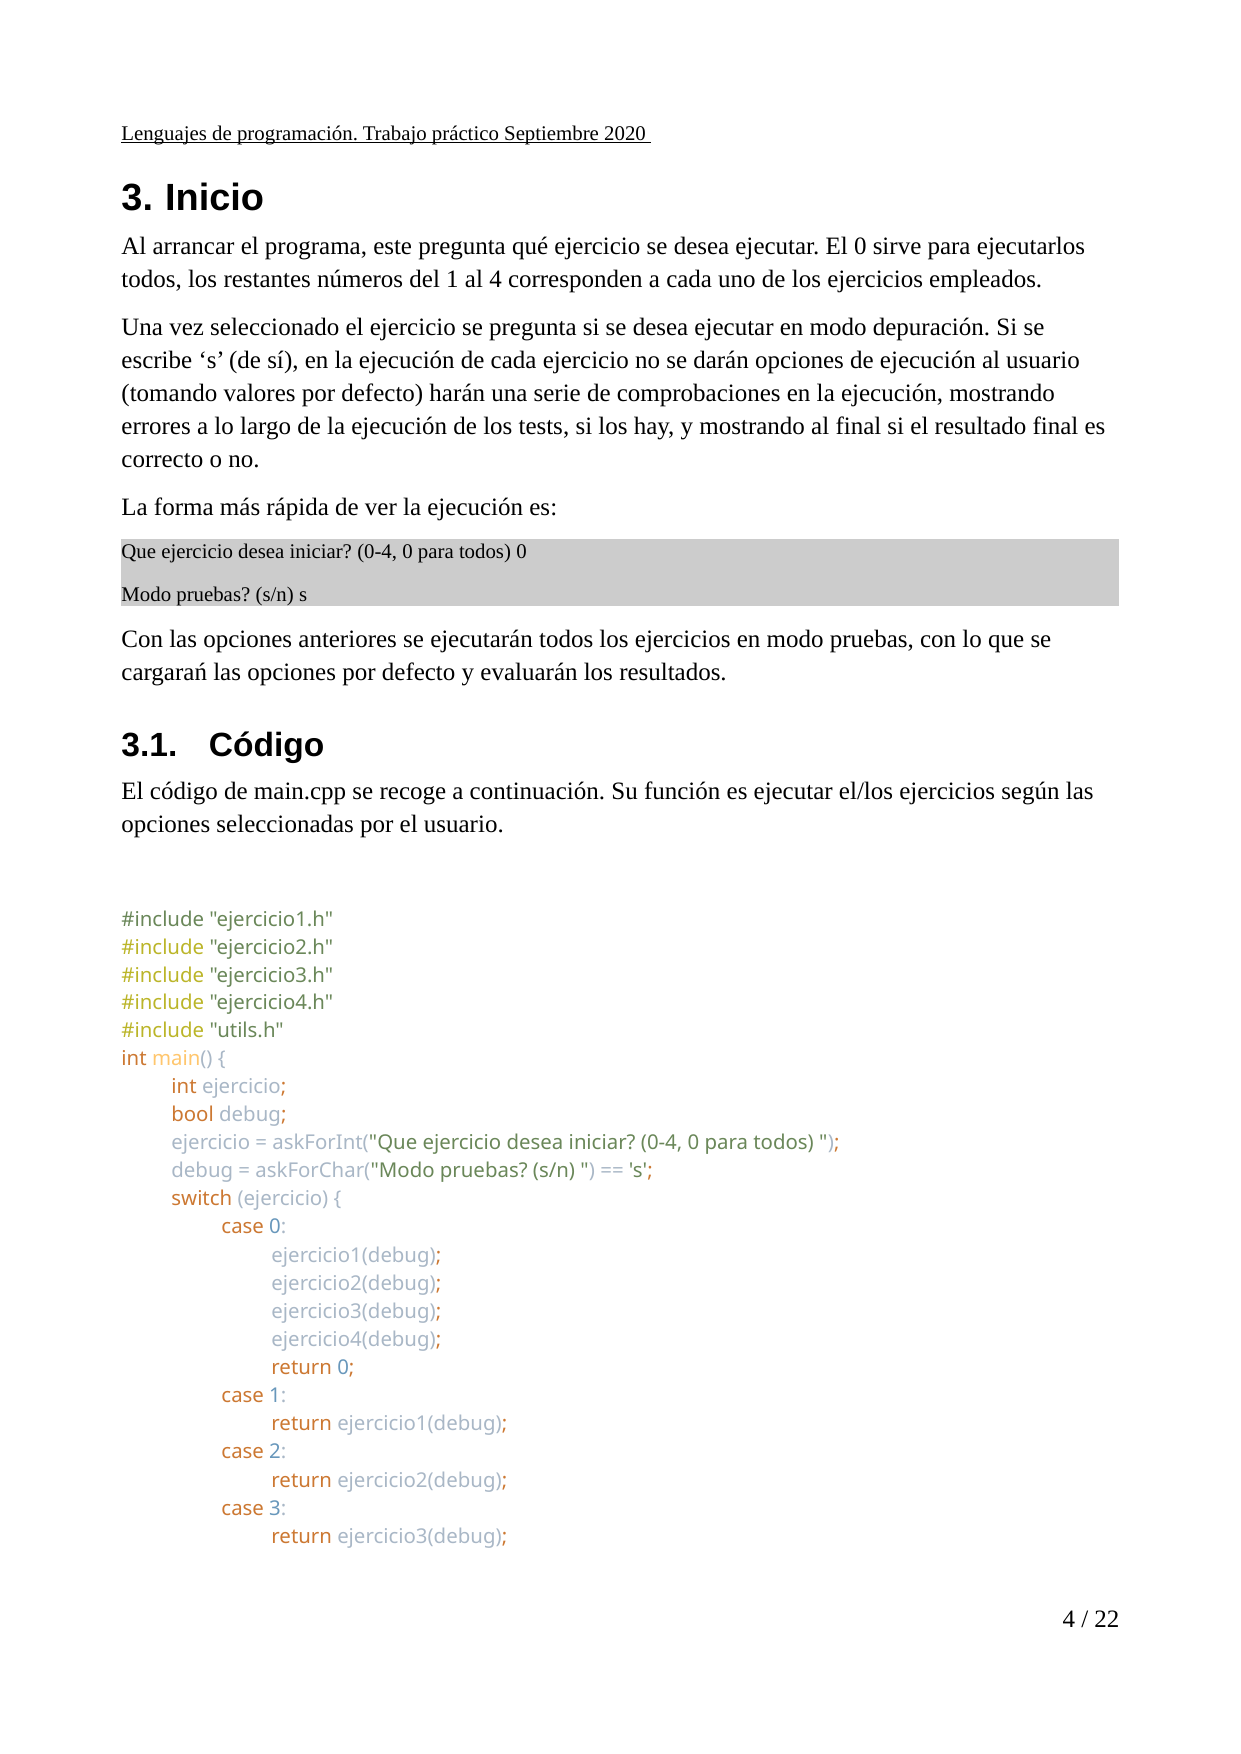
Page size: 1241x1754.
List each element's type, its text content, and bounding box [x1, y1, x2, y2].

text Una vez seleccionado el ejercicio se pregunta si se desea ejecutar en modo depuración. Si se escribe ‘s’ (de sí), en la ejecución de cada ejercicio no se darán opciones de ejecución al usuario (tomando valores por defecto) harán una serie de comprobaciones en la ejecución, mostrando errores a lo largo de la ejecución de los tests, si los hay, y mostrando al final si el resultado final es correcto o no. [121, 312, 1119, 473]
text return ejercicio2(debug); [121, 1465, 1119, 1493]
text Al arrancar el programa, este pregunta qué ejercicio se desea ejecutar. El 0 sirve para ejecutarlos todos, los restantes números del 1 al 4 corresponden a cada uno de los ejercicios empleados. [121, 231, 1119, 293]
text Modo pruebas? (s/n) s [121, 581, 1119, 606]
text case 2: [121, 1437, 1119, 1465]
text #include "ejercicio4.h" [121, 988, 1119, 1016]
text ejercicio2(debug); [121, 1268, 1119, 1296]
text El código de main.cpp se recoge a continuación. Su función es ejecutar el/los ejercicios según las opciones seleccionadas por el usuario. [121, 776, 1119, 838]
text return ejercicio3(debug); [121, 1521, 1119, 1549]
text return ejercicio1(debug); [121, 1409, 1119, 1437]
text #include "utils.h" [121, 1016, 1119, 1043]
text case 1: [121, 1381, 1119, 1409]
text ejercicio1(debug); [121, 1240, 1119, 1268]
text ejercicio4(debug); [121, 1324, 1119, 1353]
text case 3: [121, 1493, 1119, 1521]
text return 0; [121, 1353, 1119, 1381]
text #include "ejercicio2.h" [121, 932, 1119, 960]
text bool debug; [121, 1099, 1119, 1128]
text #include "ejercicio1.h" [121, 904, 1119, 932]
text ejercicio3(debug); [121, 1296, 1119, 1324]
text debug = askForChar("Modo pruebas? (s/n) ") == 's'; [121, 1156, 1119, 1184]
text #include "ejercicio3.h" [121, 960, 1119, 988]
subtitle Inicio [121, 175, 1119, 219]
text switch (ejercicio) { [121, 1184, 1119, 1212]
text case 0: [121, 1212, 1119, 1240]
subtitle Código [121, 725, 1119, 764]
text La forma más rápida de ver la ejecución es: [121, 492, 1119, 520]
text ejercicio = askForInt("Que ejercicio desea iniciar? (0-4, 0 para todos) "); [121, 1128, 1119, 1156]
text Que ejercicio desea iniciar? (0-4, 0 para todos) 0 [121, 539, 1119, 563]
text int ejercicio; [121, 1071, 1119, 1099]
text int main() { [121, 1043, 1119, 1071]
text Con las opciones anteriores se ejecutarán todos los ejercicios en modo pruebas, con lo que se cargarań las opciones por defecto y evaluarán los resultados. [121, 624, 1119, 685]
